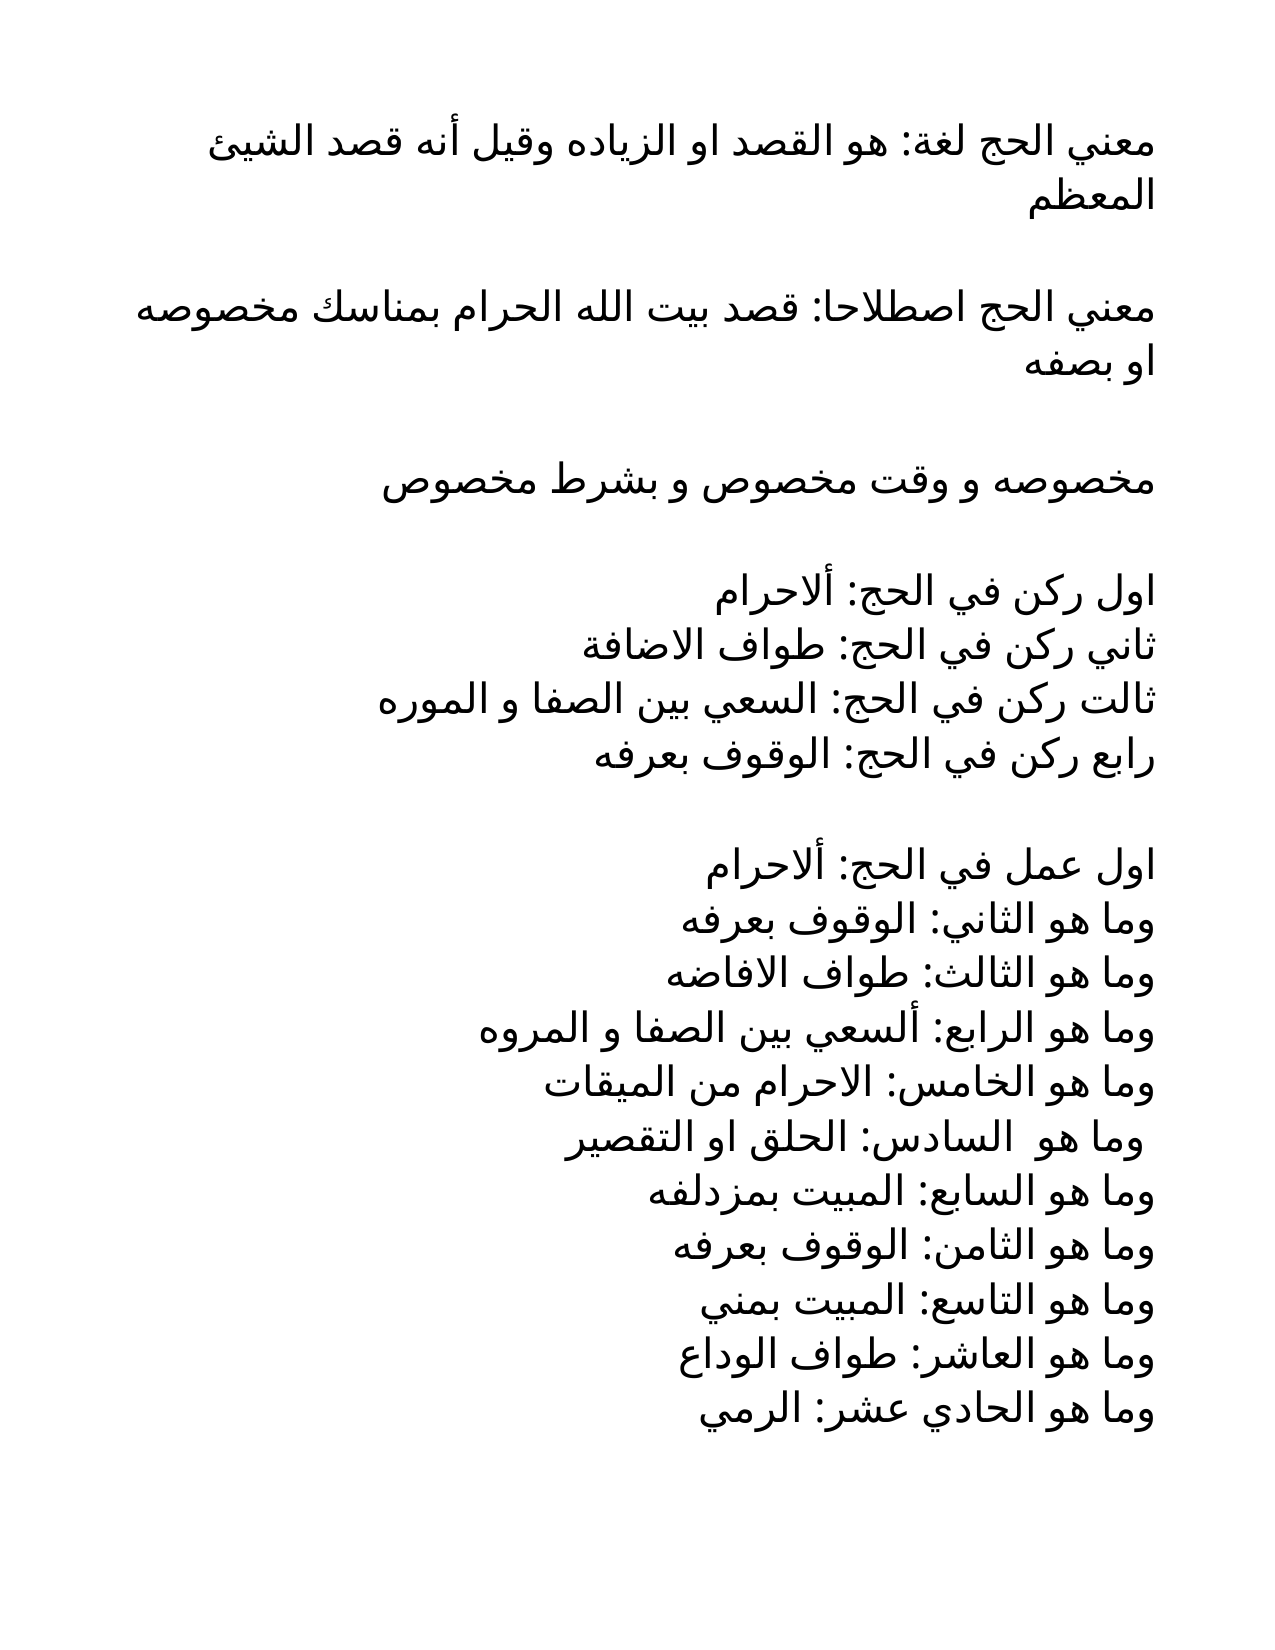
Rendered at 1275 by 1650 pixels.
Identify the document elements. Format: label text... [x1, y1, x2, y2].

text اول عمل في الحج: ألاحرام [118, 842, 1157, 896]
text وما هو التاسع: المبيت بمني [118, 1277, 1157, 1331]
text وما هو العاشر: طواف الوداع [118, 1331, 1157, 1386]
text معني الحج اصطلاحا: قصد بيت الله الحرام بمناسك مخصوصه او بصفه [118, 284, 1157, 392]
text وما هو الثامن: الوقوف بعرفه [118, 1222, 1157, 1277]
text وما هو السادس: الحلق او التقصير [118, 1114, 1157, 1168]
text اول ركن في الحج: ألاحرام [118, 568, 1157, 622]
text وما هو السابع: المبيت بمزدلفه [118, 1168, 1157, 1222]
text معني الحج لغة: هو القصد او الزياده وقيل أنه قصد الشيئ المعظم [118, 118, 1157, 227]
text وما هو الحادي عشر: الرمي [118, 1386, 1157, 1440]
text مخصوصه و وقت مخصوص و بشرط مخصوص [118, 449, 1157, 511]
text ثالت ركن في الحج: السعي بين الصفا و الموره [118, 676, 1157, 731]
text رابع ركن في الحج: الوقوف بعرفه [118, 731, 1157, 785]
text وما هو الرابع: ألسعي بين الصفا و المروه [118, 1005, 1157, 1059]
text وما هو الخامس: الاحرام من الميقات [118, 1059, 1157, 1114]
text وما هو الثالث: طواف الافاضه [118, 951, 1157, 1005]
text ثاني ركن في الحج: طواف الاضافة [118, 622, 1157, 676]
text وما هو الثاني: الوقوف بعرفه [118, 896, 1157, 951]
